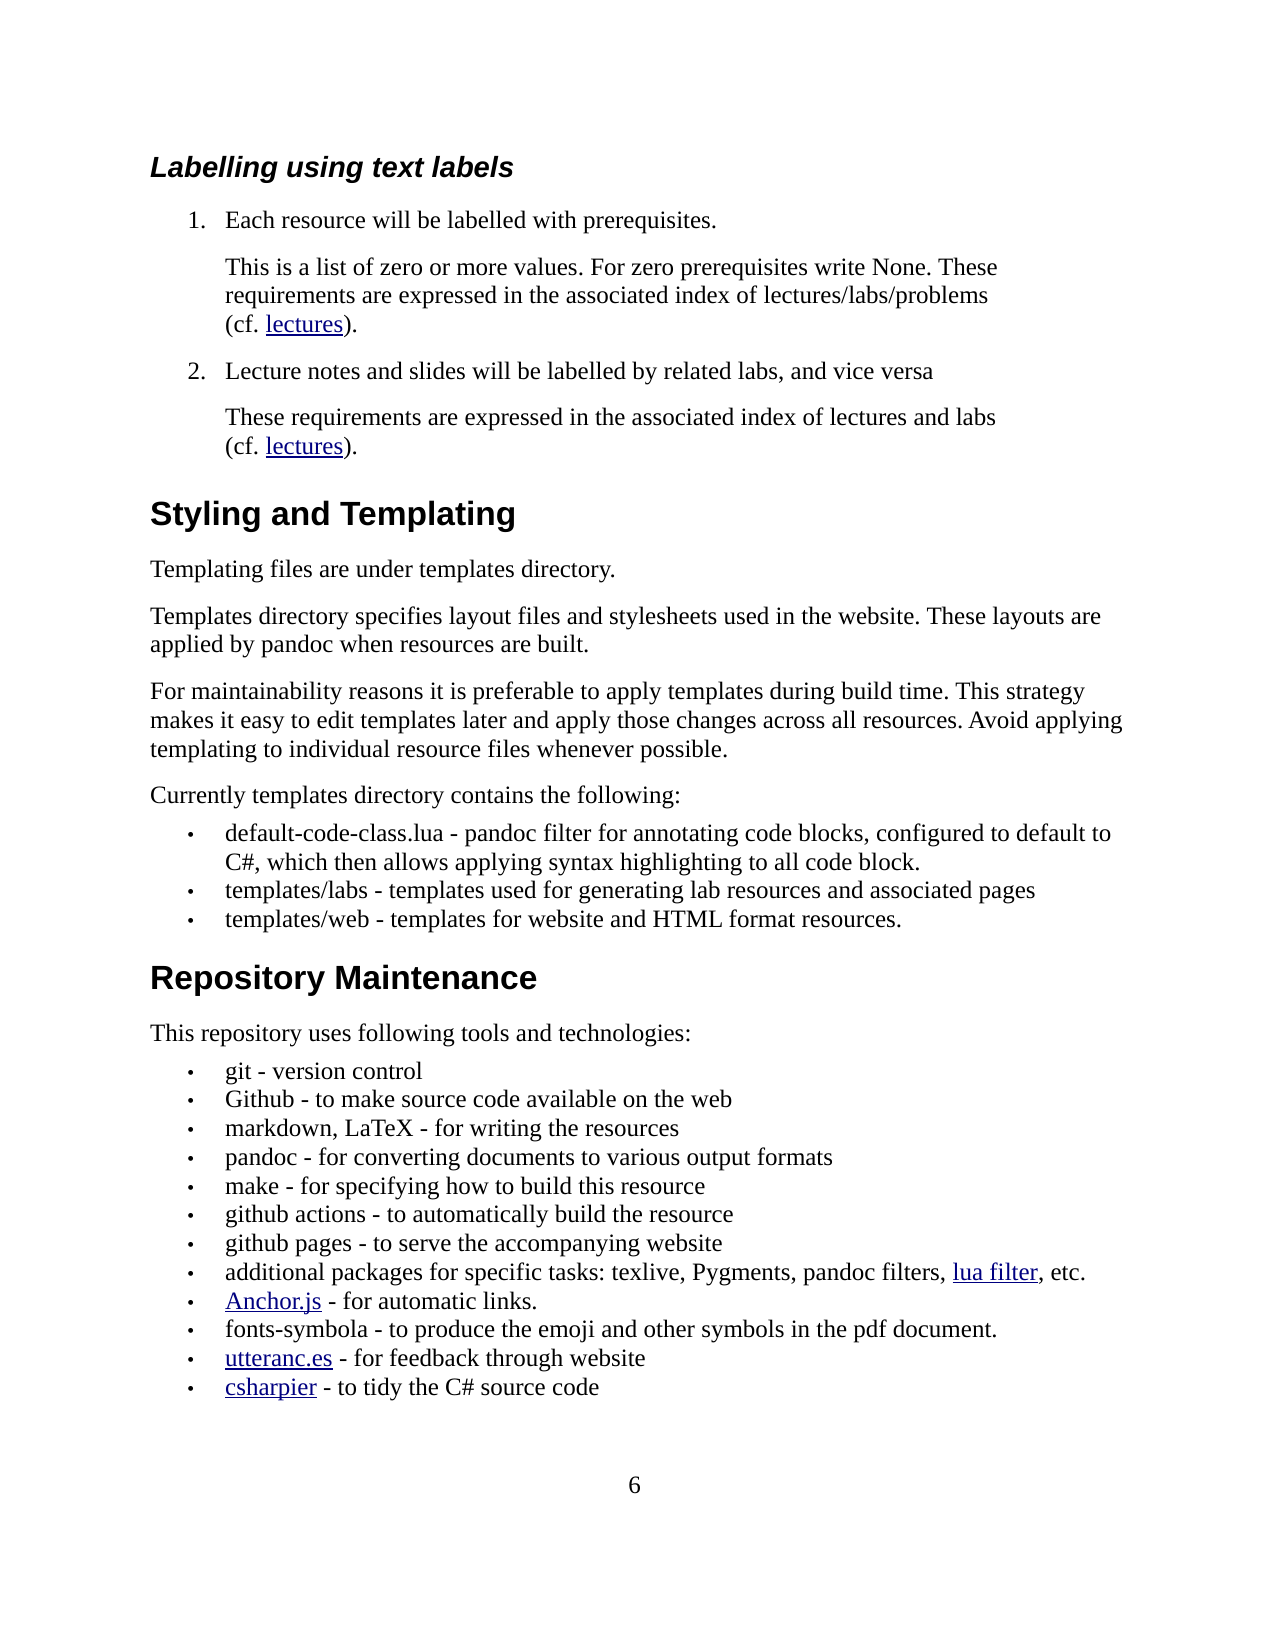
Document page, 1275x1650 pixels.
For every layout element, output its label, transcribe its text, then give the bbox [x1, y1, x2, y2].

list github pages - to serve the accompanying website [187, 1228, 1125, 1257]
list templates/web - templates for website and HTML format resources. [187, 904, 1125, 933]
list git - version control [187, 1056, 1125, 1084]
text Templates directory specifies layout files and stylesheets used in the website. These layouts are applied by pandoc when resources are built. [150, 601, 1125, 658]
subtitle Repository Maintenance [150, 958, 1125, 997]
list make - for specifying how to build this resource [187, 1171, 1125, 1199]
text Templating files are under templates directory. [150, 554, 1125, 583]
list csharpier - to tidy the C# source code [187, 1372, 1125, 1401]
list utteranc.es - for feedback through website [187, 1343, 1125, 1372]
list templates/labs - templates used for generating lab resources and associated pages [187, 876, 1125, 904]
list pandoc - for converting documents to various output formats [187, 1142, 1125, 1171]
list Github - to make source code available on the web [187, 1084, 1125, 1113]
subtitle Styling and Templating [150, 494, 1125, 533]
list fonts-symbola - to produce the emoji and other symbols in the pdf document. [187, 1314, 1125, 1343]
list additional packages for specific tasks: texlive, Pygments, pandoc filters, lua filter, etc. [187, 1257, 1125, 1286]
list Anchor.js - for automatic links. [187, 1286, 1125, 1314]
list Lecture notes and slides will be labelled by related labs, and vice versa [187, 356, 1125, 384]
list These requirements are expressed in the associated index of lectures and labs (cf. lectures). [187, 402, 1125, 460]
subtitle Labelling using text labels [150, 150, 1125, 183]
list default-code-class.lua - pandoc filter for annotating code blocks, configured to default to C#, which then allows applying syntax highlighting to all code block. [187, 818, 1125, 876]
list markdown, LaTeX - for writing the resources [187, 1113, 1125, 1142]
text Currently templates directory contains the following: [150, 780, 1125, 809]
list This is a list of zero or more values. For zero prerequisites write None. These requirements are expressed in the associated index of lectures/labs/problems (cf. lectures). [187, 252, 1125, 338]
list Each resource will be labelled with prerequisites. [187, 205, 1125, 234]
text For maintainability reasons it is preferable to apply templates during build time. This strategy makes it easy to edit templates later and apply those changes across all resources. Avoid applying templating to individual resource files whenever possible. [150, 676, 1125, 762]
text This repository uses following tools and technologies: [150, 1018, 1125, 1047]
list github actions - to automatically build the resource [187, 1199, 1125, 1228]
